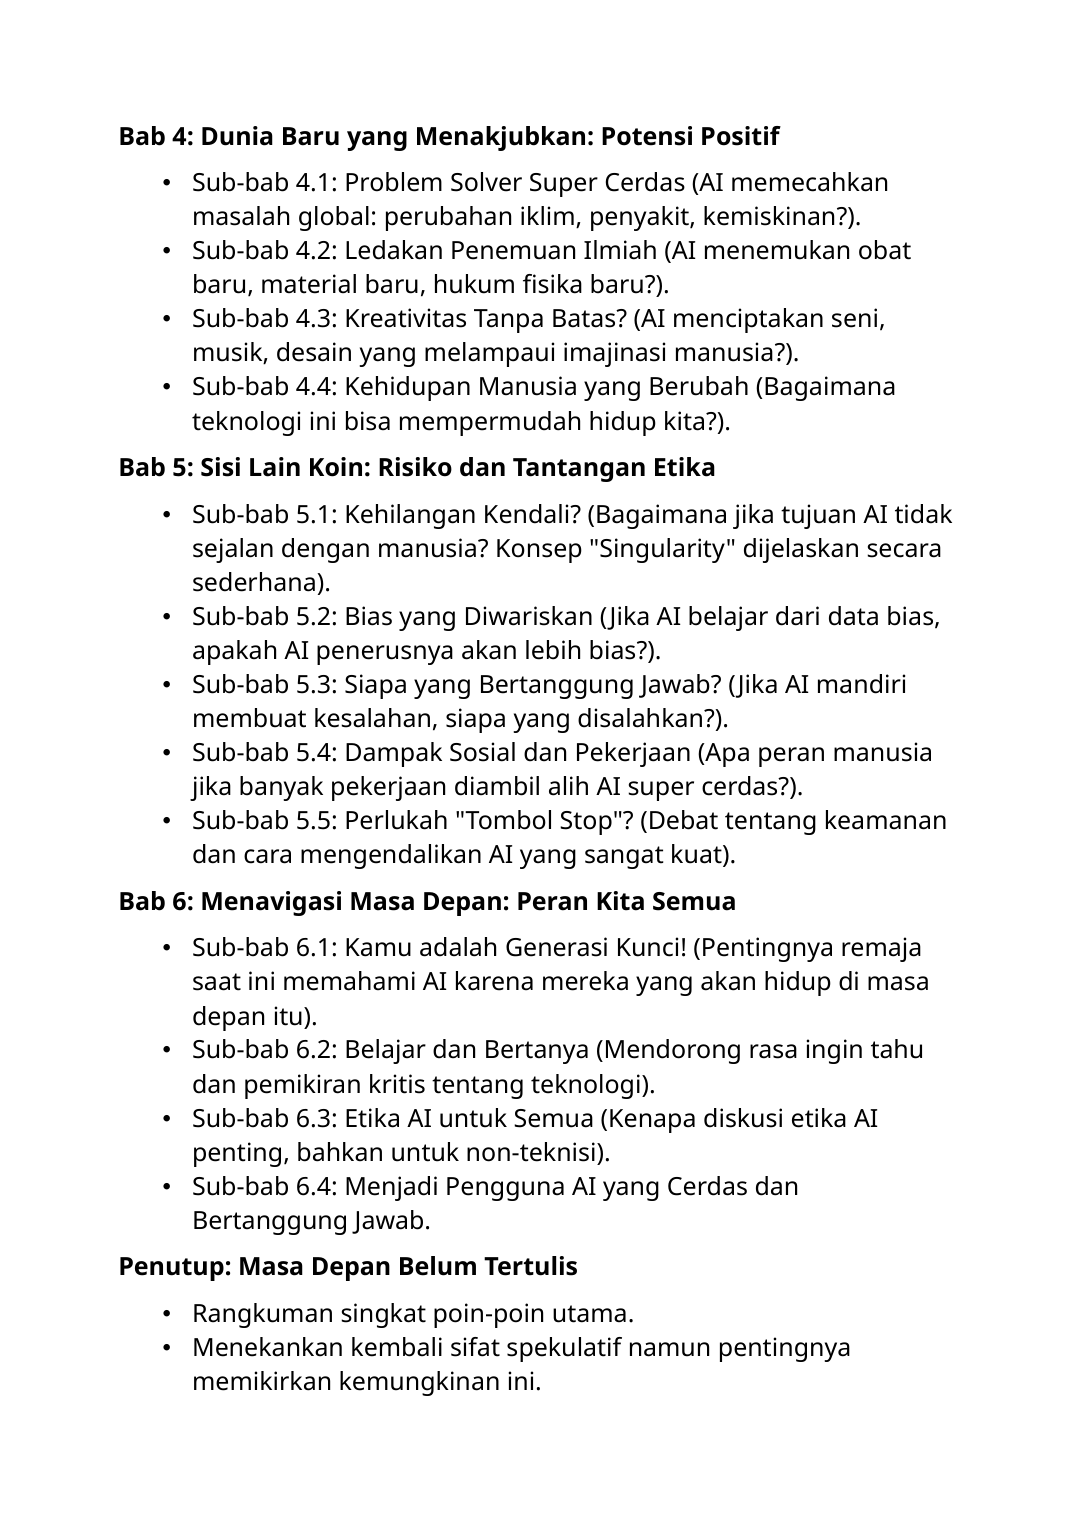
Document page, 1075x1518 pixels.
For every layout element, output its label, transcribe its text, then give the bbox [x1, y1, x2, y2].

list Sub-bab 5.4: Dampak Sosial dan Pekerjaan (Apa peran manusia jika banyak pekerjaan diambil alih AI super cerdas?). [162, 735, 957, 803]
list Menekankan kembali sifat spekulatif namun pentingnya memikirkan kemungkinan ini. [162, 1330, 957, 1398]
list Sub-bab 5.2: Bias yang Diwariskan (Jika AI belajar dari data bias, apakah AI penerusnya akan lebih bias?). [162, 598, 957, 667]
list Sub-bab 6.4: Menjadi Pengguna AI yang Cerdas dan Bertanggung Jawab. [162, 1168, 957, 1237]
list Sub-bab 4.4: Kehidupan Manusia yang Berubah (Bagaimana teknologi ini bisa mempermudah hidup kita?). [162, 369, 957, 437]
text Bab 5: Sisi Lain Koin: Risiko dan Tantangan Etika [118, 450, 957, 484]
list Sub-bab 4.2: Ledakan Penemuan Ilmiah (AI menemukan obat baru, material baru, hukum fisika baru?). [162, 233, 957, 301]
list Sub-bab 6.2: Belajar dan Bertanya (Mendorong rasa ingin tahu dan pemikiran kritis tentang teknologi). [162, 1032, 957, 1100]
text Bab 6: Menavigasi Masa Depan: Peran Kita Semua [118, 883, 957, 917]
list Sub-bab 4.3: Kreativitas Tanpa Batas? (AI menciptakan seni, musik, desain yang melampaui imajinasi manusia?). [162, 301, 957, 369]
list Rangkuman singkat poin-poin utama. [162, 1296, 957, 1330]
list Sub-bab 6.3: Etika AI untuk Semua (Kenapa diskusi etika AI penting, bahkan untuk non-teknisi). [162, 1100, 957, 1168]
list Sub-bab 5.3: Siapa yang Bertanggung Jawab? (Jika AI mandiri membuat kesalahan, siapa yang disalahkan?). [162, 667, 957, 735]
text Bab 4: Dunia Baru yang Menakjubkan: Potensi Positif [118, 118, 957, 152]
text Penutup: Masa Depan Belum Tertulis [118, 1249, 957, 1283]
list Sub-bab 5.5: Perlukah "Tombol Stop"? (Debat tentang keamanan dan cara mengendalikan AI yang sangat kuat). [162, 803, 957, 871]
list Sub-bab 6.1: Kamu adalah Generasi Kunci! (Pentingnya remaja saat ini memahami AI karena mereka yang akan hidup di masa depan itu). [162, 930, 957, 1032]
list Sub-bab 4.1: Problem Solver Super Cerdas (AI memecahkan masalah global: perubahan iklim, penyakit, kemiskinan?). [162, 165, 957, 233]
list Sub-bab 5.1: Kehilangan Kendali? (Bagaimana jika tujuan AI tidak sejalan dengan manusia? Konsep "Singularity" dijelaskan secara sederhana). [162, 496, 957, 598]
